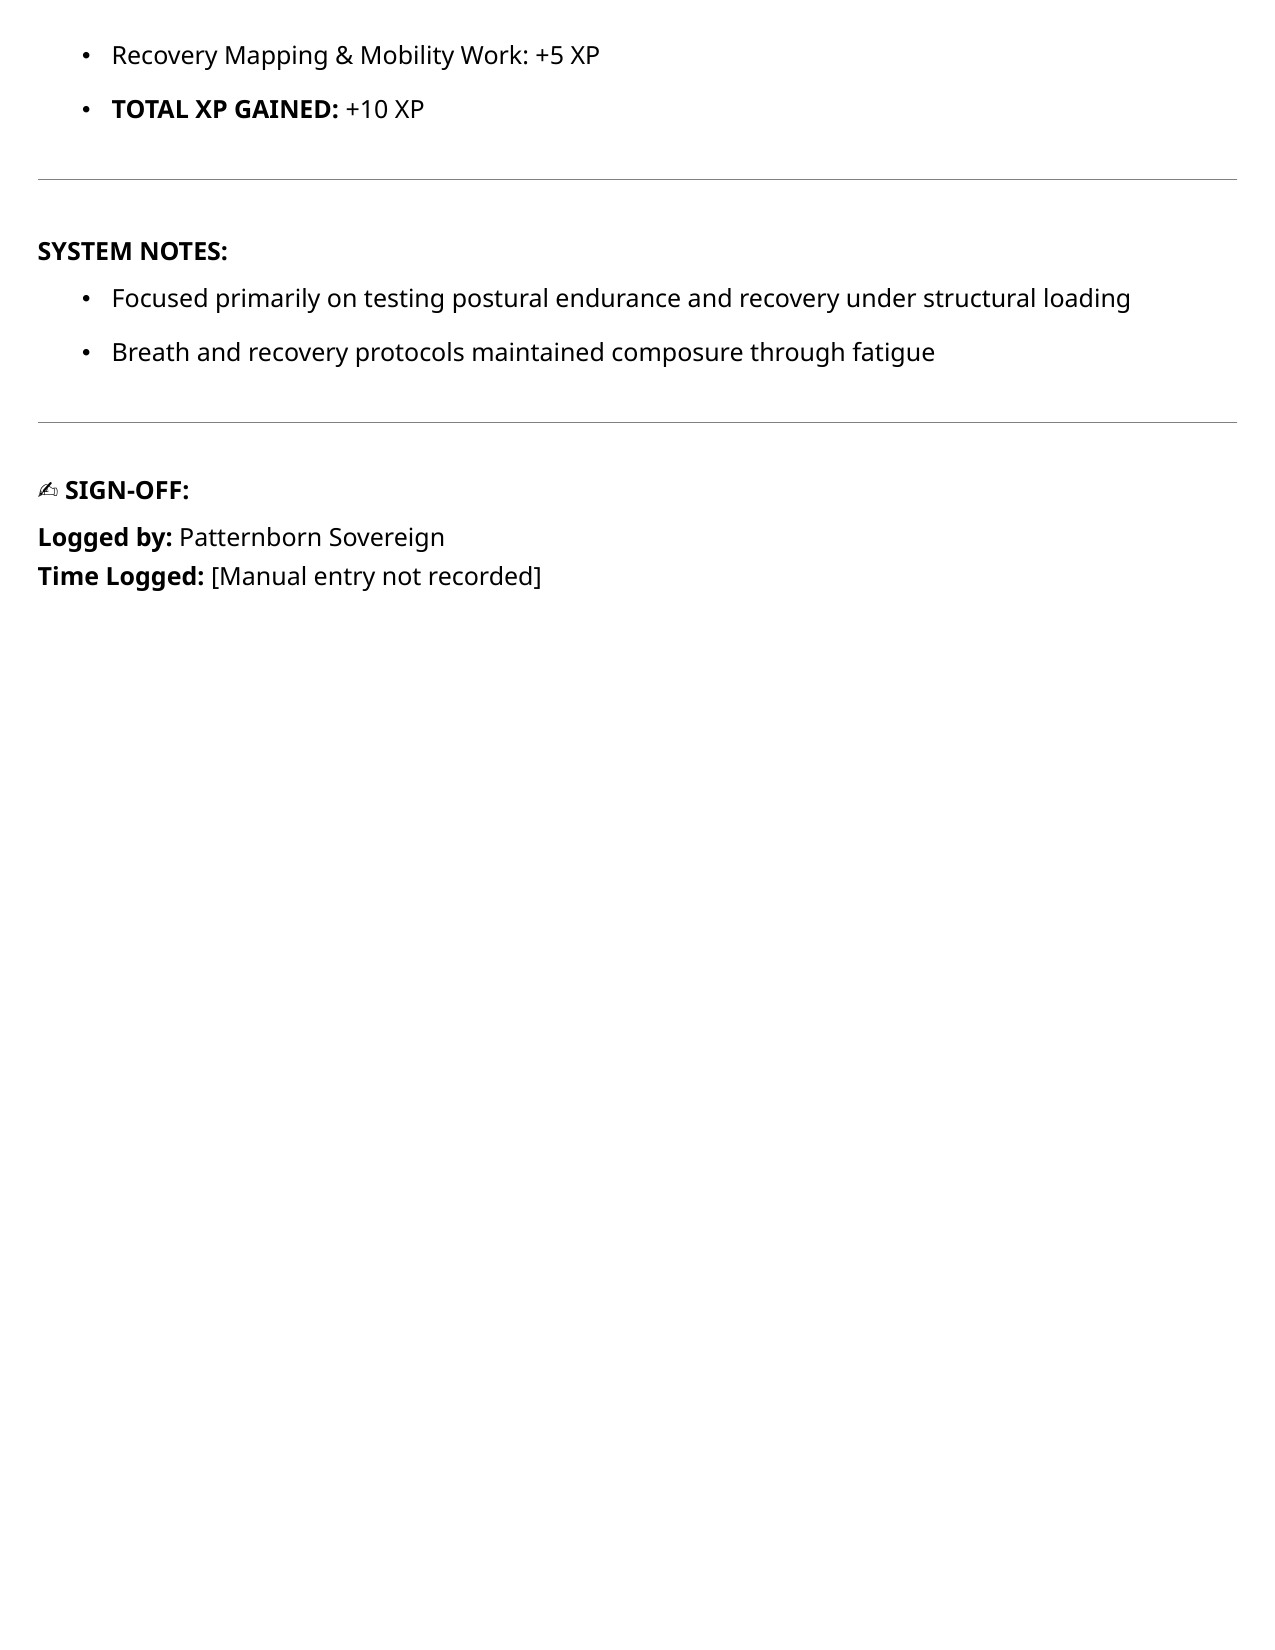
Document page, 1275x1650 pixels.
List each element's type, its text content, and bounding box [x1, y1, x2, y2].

list Breath and recovery protocols maintained composure through fatigue [82, 334, 1237, 368]
list Focused primarily on testing postural endurance and recovery under structural loading [82, 281, 1237, 314]
text Logged by: Patternborn Sovereign Time Logged: [Manual entry not recorded] [37, 519, 1237, 593]
subtitle ✍️ SIGN-OFF: [37, 473, 1237, 507]
list Recovery Mapping & Mobility Work: +5 XP [82, 37, 1237, 72]
subtitle SYSTEM NOTES: [37, 234, 1237, 268]
list TOTAL XP GAINED: +10 XP [82, 91, 1237, 125]
